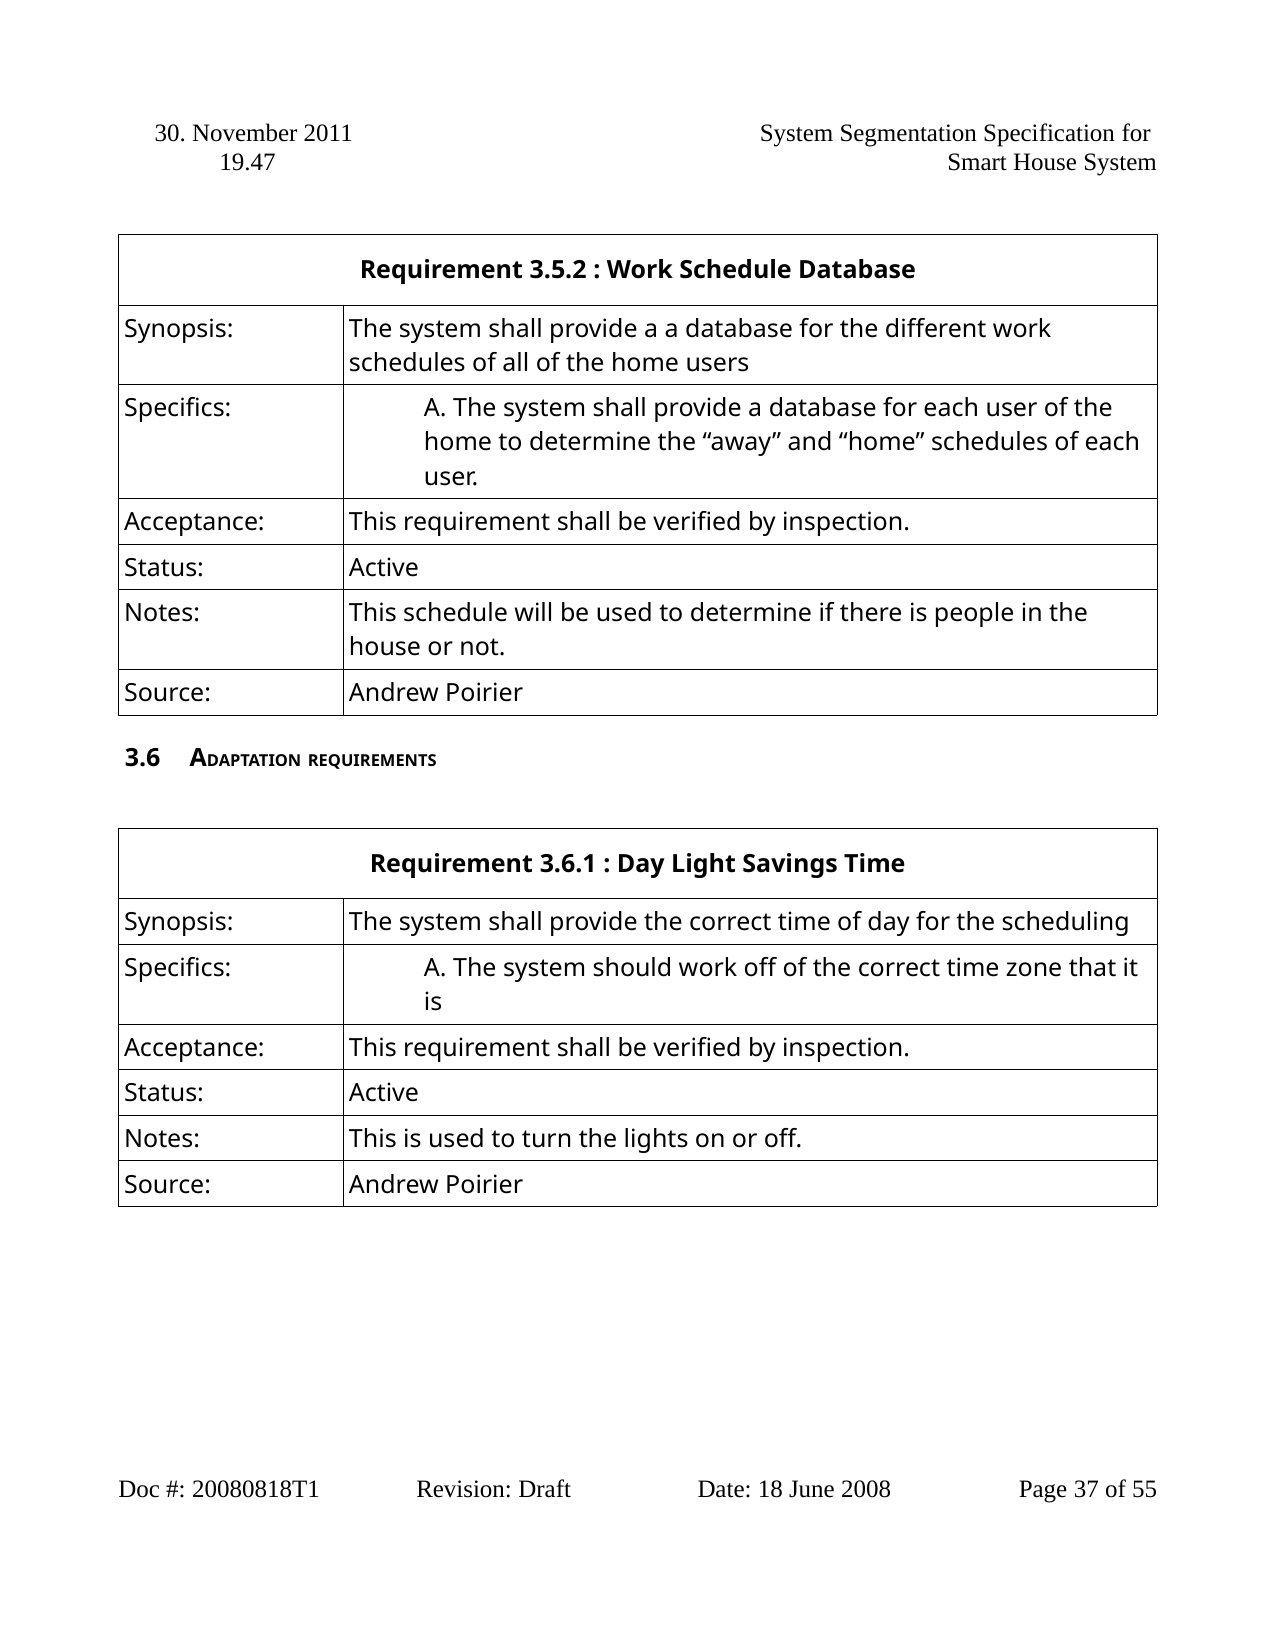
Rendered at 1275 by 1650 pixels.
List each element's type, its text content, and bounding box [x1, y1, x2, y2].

table_cell A. The system shall provide a database for each user of the home to determine the “away” and “home” schedules of each user. [344, 385, 1157, 498]
table_cell Active [344, 545, 1157, 589]
table_cell This schedule will be used to determine if there is people in the house or not. [344, 590, 1157, 669]
table_cell Specifics: [119, 385, 343, 498]
table_cell Acceptance: [119, 499, 343, 543]
table_cell The system shall provide a a database for the different work schedules of all of the home users [344, 306, 1157, 384]
table_header Requirement 3.5.2 : Work Schedule Database [119, 235, 1157, 304]
table_cell Active [344, 1070, 1157, 1115]
table_cell Source: [119, 670, 343, 714]
table_cell Acceptance: [119, 1025, 343, 1069]
table_cell This requirement shall be verified by inspection. [344, 499, 1157, 543]
table_cell Status: [119, 1070, 343, 1115]
table_cell This is used to turn the lights on or off. [344, 1116, 1157, 1160]
table_cell Status: [119, 545, 343, 589]
table_cell Notes: [119, 590, 343, 669]
table_cell This requirement shall be verified by inspection. [344, 1025, 1157, 1069]
table_cell A. The system should work off of the correct time zone that it is [344, 945, 1157, 1023]
table_cell Synopsis: [119, 899, 343, 944]
table_header Requirement 3.6.1 : Day Light Savings Time [119, 829, 1157, 898]
subtitle Adaptation requirements [118, 739, 1157, 774]
table_cell Notes: [119, 1116, 343, 1160]
table_cell Andrew Poirier [344, 1161, 1157, 1206]
table_cell Andrew Poirier [344, 670, 1157, 714]
table_cell Source: [119, 1161, 343, 1206]
table_cell The system shall provide the correct time of day for the scheduling [344, 899, 1157, 944]
table_cell Specifics: [119, 945, 343, 1023]
table_cell Synopsis: [119, 306, 343, 384]
